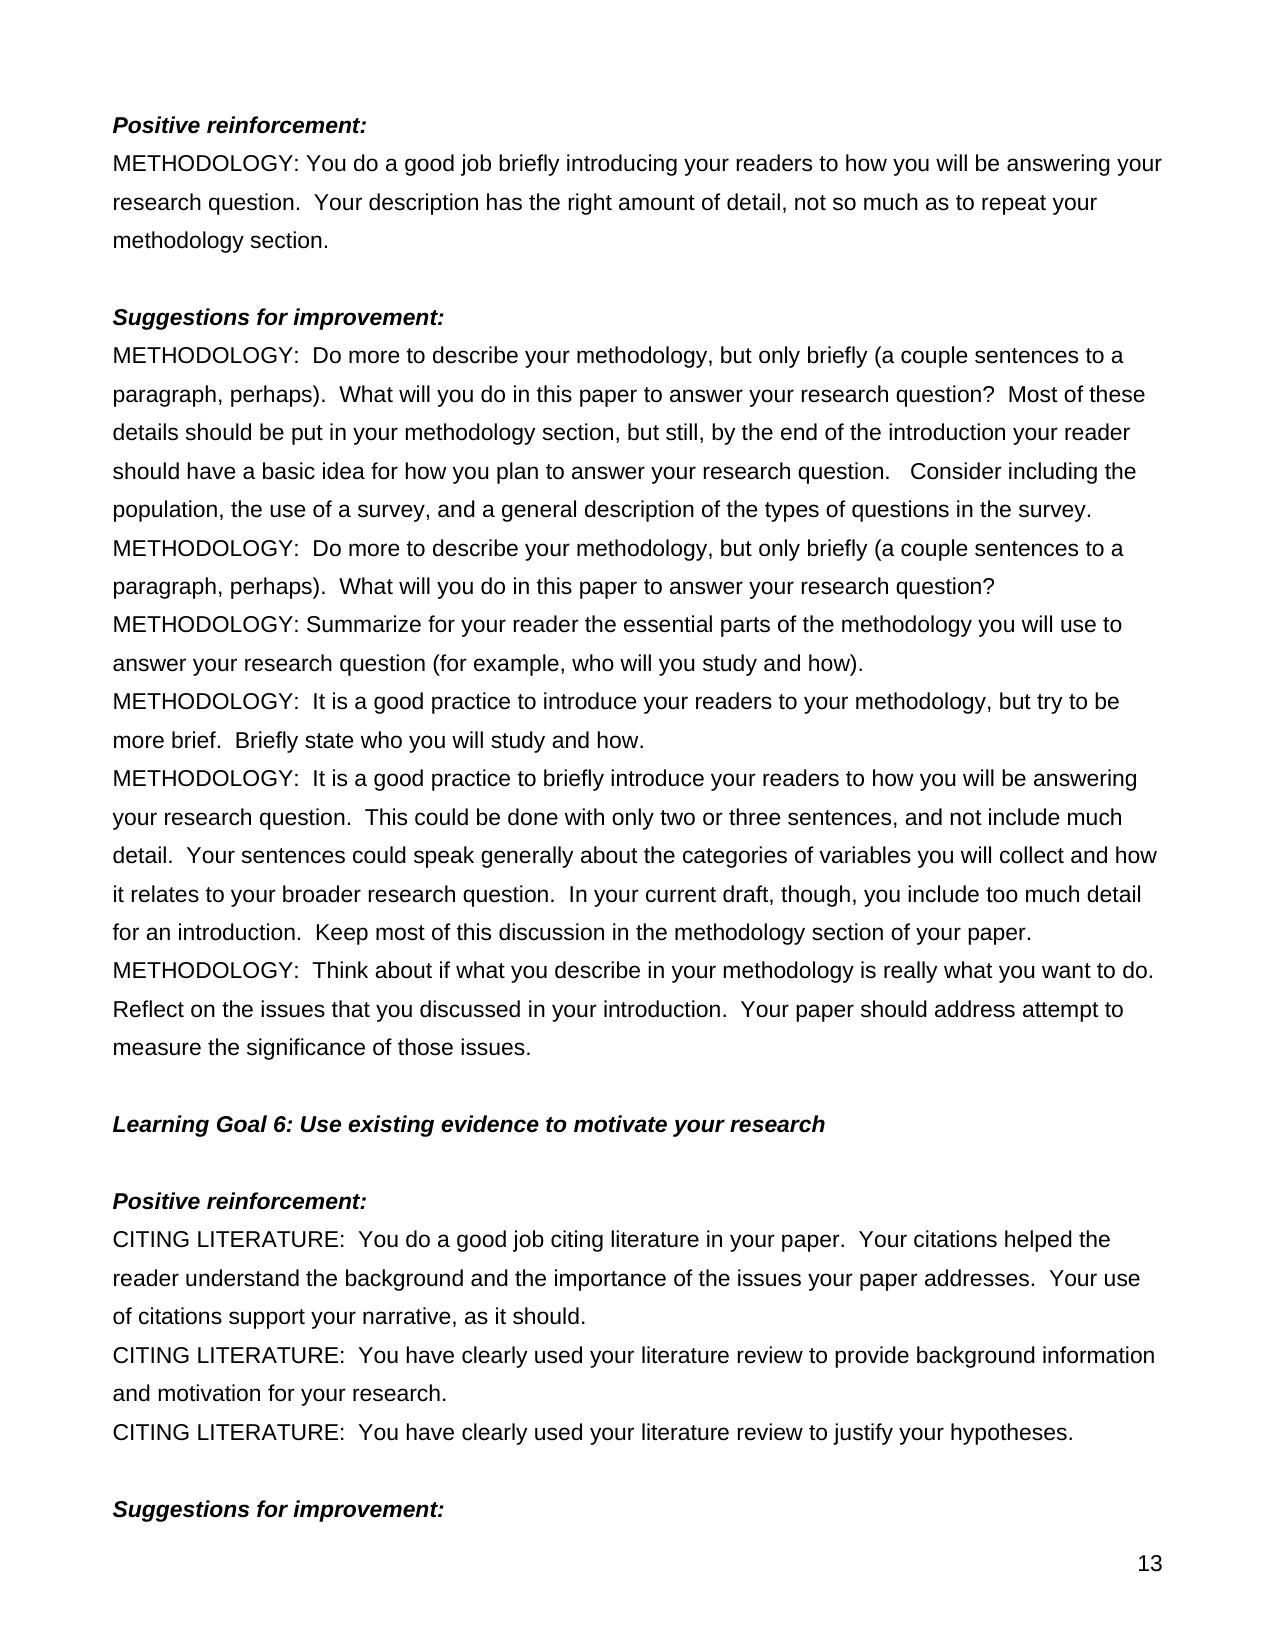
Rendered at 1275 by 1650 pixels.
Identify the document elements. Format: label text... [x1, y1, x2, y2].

text METHODOLOGY: Do more to describe your methodology, but only briefly (a couple sentences to a paragraph, perhaps). What will you do in this paper to answer your research question? Most of these details should be put in your methodology section, but still, by the end of the introduction your reader should have a basic idea for how you plan to answer your research question. Consider including the population, the use of a survey, and a general description of the types of questions in the survey. [112, 343, 1162, 522]
text METHODOLOGY: It is a good practice to briefly introduce your readers to how you will be answering your research question. This could be done with only two or three sentences, and not include much detail. Your sentences could speak generally about the categories of variables you will collect and how it relates to your broader research question. In your current draft, though, you include too much detail for an introduction. Keep most of this discussion in the methodology section of your paper. [112, 766, 1162, 945]
text METHODOLOGY: It is a good practice to introduce your readers to your methodology, but try to be more brief. Briefly state who you will study and how. [112, 689, 1162, 753]
text Suggestions for improvement: [112, 1496, 1162, 1522]
text Positive reinforcement: [112, 112, 1162, 138]
text METHODOLOGY: Think about if what you describe in your methodology is really what you want to do. Reflect on the issues that you discussed in your introduction. Your paper should address attempt to measure the significance of those issues. [112, 958, 1162, 1061]
text CITING LITERATURE: You have clearly used your literature review to provide background information and motivation for your research. [112, 1342, 1162, 1407]
text Positive reinforcement: [112, 1189, 1162, 1214]
text METHODOLOGY: You do a good job briefly introducing your readers to how you will be answering your research question. Your description has the right amount of detail, not so much as to repeat your methodology section. [112, 151, 1162, 253]
text Learning Goal 6: Use existing evidence to motivate your research [112, 1112, 1162, 1137]
text CITING LITERATURE: You do a good job citing literature in your paper. Your citations helped the reader understand the background and the importance of the issues your paper addresses. Your use of citations support your narrative, as it should. [112, 1227, 1162, 1330]
text METHODOLOGY: Do more to describe your methodology, but only briefly (a couple sentences to a paragraph, perhaps). What will you do in this paper to answer your research question? [112, 535, 1162, 599]
text METHODOLOGY: Summarize for your reader the essential parts of the methodology you will use to answer your research question (for example, who will you study and how). [112, 612, 1162, 676]
text Suggestions for improvement: [112, 305, 1162, 330]
text CITING LITERATURE: You have clearly used your literature review to justify your hypotheses. [112, 1419, 1162, 1445]
